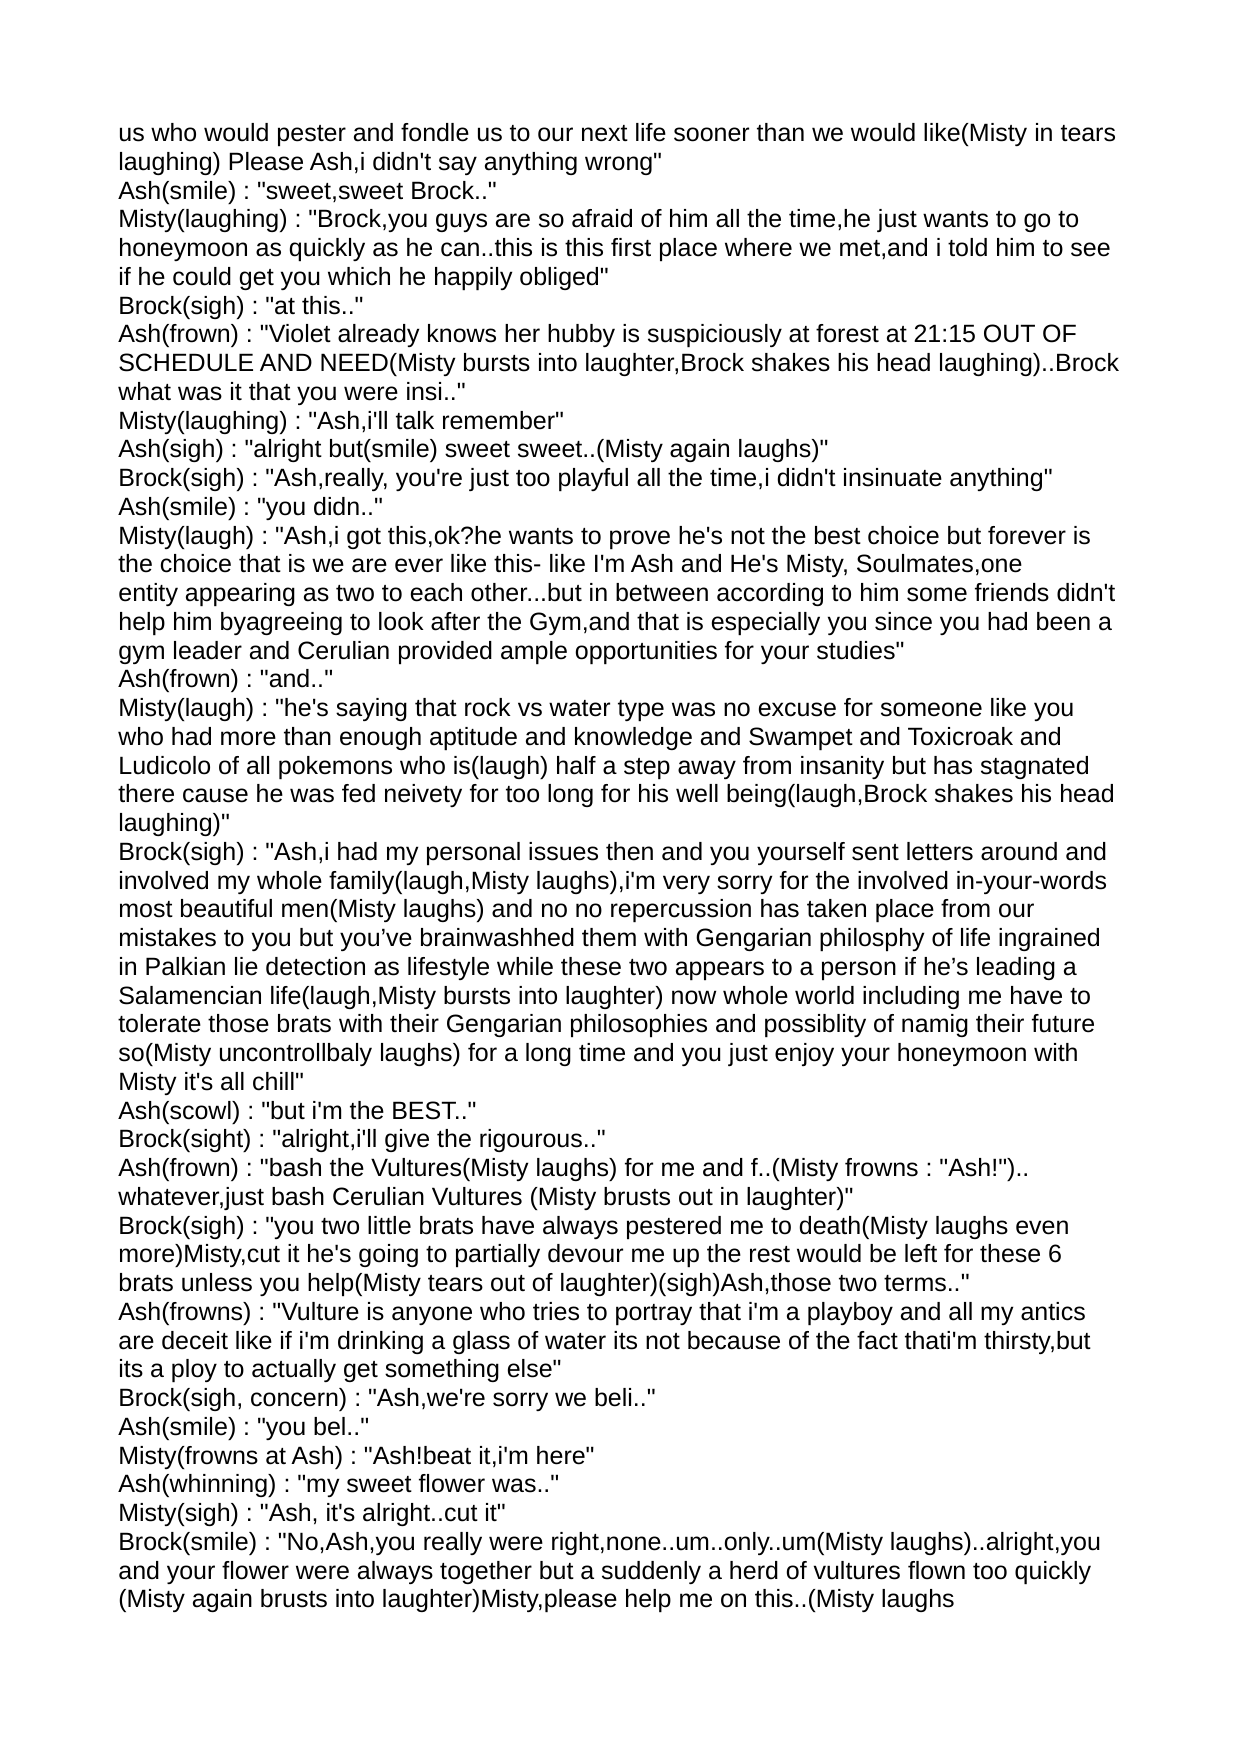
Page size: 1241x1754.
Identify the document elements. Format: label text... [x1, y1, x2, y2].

text Ash(sigh) : "alright but(smile) sweet sweet..(Misty again laughs)" [118, 434, 1122, 463]
text Misty(laugh) : "he's saying that rock vs water type was no excuse for someone like you who had more than enough aptitude and knowledge and Swampet and Toxicroak and Ludicolo of all pokemons who is(laugh) half a step away from insanity but has stagnated there cause he was fed neivety for too long for his well being(laugh,Brock shakes his head laughing)" [118, 693, 1122, 837]
text Brock(sigh) : "Ash,i had my personal issues then and you yourself sent letters around and involved my whole family(laugh,Misty laughs),i'm very sorry for the involved in-your-words most beautiful men(Misty laughs) and no no repercussion has taken place from our mistakes to you but you’ve brainwashhed them with Gengarian philosphy of life ingrained in Palkian lie detection as lifestyle while these two appears to a person if he’s leading a Salamencian life(laugh,Misty bursts into laughter) now whole world including me have to tolerate those brats with their Gengarian philosophies and possiblity of namig their future so(Misty uncontrollbaly laughs) for a long time and you just enjoy your honeymoon with Misty it's all chill" [118, 837, 1122, 1096]
text Brock(sight) : "alright,i'll give the rigourous.." [118, 1124, 1122, 1153]
text Ash(smile) : "you bel.." [118, 1412, 1122, 1441]
text Ash(whinning) : "my sweet flower was.." [118, 1469, 1122, 1498]
text Ash(smile) : "sweet,sweet Brock.." [118, 176, 1122, 204]
text Brock(sigh) : "at this.." [118, 291, 1122, 319]
text Brock(sigh) : "Ash,really, you're just too playful all the time,i didn't insinuate anything" [118, 463, 1122, 492]
text Ash(smile) : "you didn.." [118, 492, 1122, 521]
text Brock(sigh, concern) : "Ash,we're sorry we beli.." [118, 1383, 1122, 1412]
text Ash(frown) : "Violet already knows her hubby is suspiciously at forest at 21:15 OUT OF SCHEDULE AND NEED(Misty bursts into laughter,Brock shakes his head laughing)..Brock what was it that you were insi.." [118, 319, 1122, 406]
text us who would pester and fondle us to our next life sooner than we would like(Misty in tears laughing) Please Ash,i didn't say anything wrong" [118, 118, 1122, 176]
text Brock(smile) : "No,Ash,you really were right,none..um..only..um(Misty laughs)..alright,you and your flower were always together but a suddenly a herd of vultures flown too quickly (Misty again brusts into laughter)Misty,please help me on this..(Misty laughs [118, 1527, 1122, 1613]
text Ash(frown) : "bash the Vultures(Misty laughs) for me and f..(Misty frowns : "Ash!").. whatever,just bash Cerulian Vultures (Misty brusts out in laughter)" [118, 1153, 1122, 1211]
text Misty(laughing) : "Ash,i'll talk remember" [118, 406, 1122, 434]
text Misty(laughing) : "Brock,you guys are so afraid of him all the time,he just wants to go to honeymoon as quickly as he can..this is this first place where we met,and i told him to see if he could get you which he happily obliged" [118, 204, 1122, 291]
text Ash(frown) : "and.." [118, 664, 1122, 693]
text Ash(frowns) : "Vulture is anyone who tries to portray that i'm a playboy and all my antics are deceit like if i'm drinking a glass of water its not because of the fact thati'm thirsty,but its a ploy to actually get something else" [118, 1297, 1122, 1383]
text Misty(frowns at Ash) : "Ash!beat it,i'm here" [118, 1441, 1122, 1469]
text Ash(scowl) : "but i'm the BEST.." [118, 1096, 1122, 1124]
text Misty(sigh) : "Ash, it's alright..cut it" [118, 1498, 1122, 1527]
text Brock(sigh) : "you two little brats have always pestered me to death(Misty laughs even more)Misty,cut it he's going to partially devour me up the rest would be left for these 6 brats unless you help(Misty tears out of laughter)(sigh)Ash,those two terms.." [118, 1211, 1122, 1297]
text entity appearing as two to each other...but in between according to him some friends didn't help him byagreeing to look after the Gym,and that is especially you since you had been a gym leader and Cerulian provided ample opportunities for your studies" [118, 578, 1122, 664]
text Misty(laugh) : "Ash,i got this,ok?he wants to prove he's not the best choice but forever is the choice that is we are ever like this- like I'm Ash and He's Misty, Soulmates,one [118, 521, 1122, 578]
